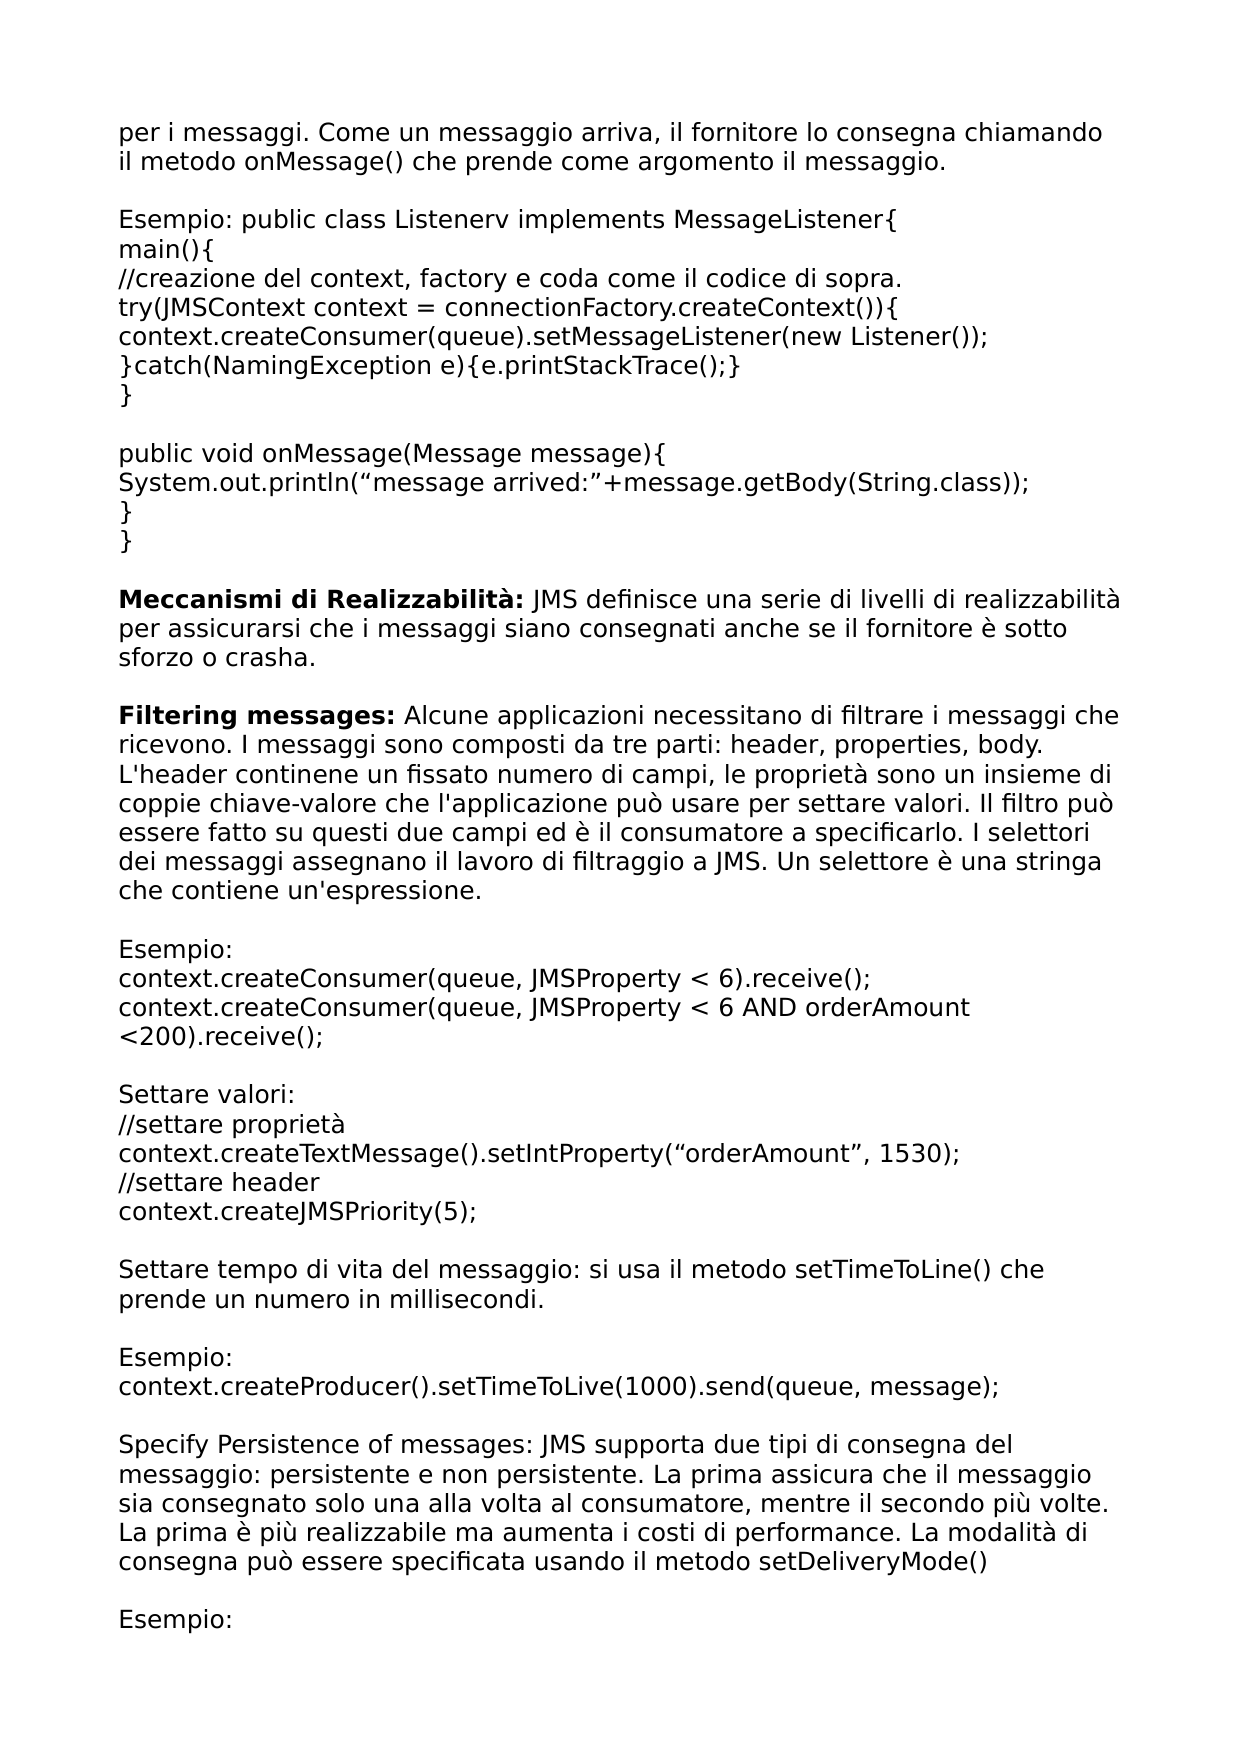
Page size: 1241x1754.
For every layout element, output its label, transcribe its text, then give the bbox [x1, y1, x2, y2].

text context.createTextMessage().setIntProperty(“orderAmount”, 1530); [118, 1139, 1122, 1168]
text Settare valori: [118, 1081, 1122, 1110]
text context.createJMSPriority(5); [118, 1197, 1122, 1226]
text Esempio: [118, 1343, 1122, 1372]
text } [118, 497, 1122, 526]
text context.createConsumer(queue).setMessageListener(new Listener()); [118, 322, 1122, 351]
text try(JMSContext context = connectionFactory.createContext()){ [118, 293, 1122, 322]
text Meccanismi di Realizzabilità: JMS definisce una serie di livelli di realizzabilità per assicurarsi che i messaggi siano consegnati anche se il fornitore è sotto sforzo o crasha. [118, 585, 1122, 672]
text Esempio: [118, 1606, 1122, 1635]
text } [118, 526, 1122, 556]
text context.createConsumer(queue, JMSProperty < 6).receive(); [118, 964, 1122, 993]
text //settare proprietà [118, 1110, 1122, 1139]
text context.createProducer().setTimeToLive(1000).send(queue, message); [118, 1372, 1122, 1401]
text public void onMessage(Message message){ [118, 439, 1122, 468]
text per i messaggi. Come un messaggio arriva, il fornitore lo consegna chiamando il metodo onMessage() che prende come argomento il messaggio. [118, 118, 1122, 176]
text main(){ [118, 235, 1122, 264]
text }catch(NamingException e){e.printStackTrace();} [118, 351, 1122, 381]
text //settare header [118, 1168, 1122, 1197]
text Esempio: [118, 935, 1122, 964]
text //creazione del context, factory e coda come il codice di sopra. [118, 264, 1122, 293]
text Settare tempo di vita del messaggio: si usa il metodo setTimeToLine() che prende un numero in millisecondi. [118, 1256, 1122, 1314]
text context.createConsumer(queue, JMSProperty < 6 AND orderAmount <200).receive(); [118, 993, 1122, 1051]
text } [118, 381, 1122, 410]
text System.out.println(“message arrived:”+message.getBody(String.class)); [118, 468, 1122, 497]
text Esempio: public class Listenerv implements MessageListener{ [118, 206, 1122, 235]
text Filtering messages: Alcune applicazioni necessitano di filtrare i messaggi che ricevono. I messaggi sono composti da tre parti: header, properties, body. L'header continene un fissato numero di campi, le proprietà sono un insieme di coppie chiave-valore che l'applicazione può usare per settare valori. Il filtro può essere fatto su questi due campi ed è il consumatore a specificarlo. I selettori dei messaggi assegnano il lavoro di filtraggio a JMS. Un selettore è una stringa che contiene un'espressione. [118, 701, 1122, 906]
text Specify Persistence of messages: JMS supporta due tipi di consegna del messaggio: persistente e non persistente. La prima assicura che il messaggio sia consegnato solo una alla volta al consumatore, mentre il secondo più volte. La prima è più realizzabile ma aumenta i costi di performance. La modalità di consegna può essere specificata usando il metodo setDeliveryMode() [118, 1431, 1122, 1576]
